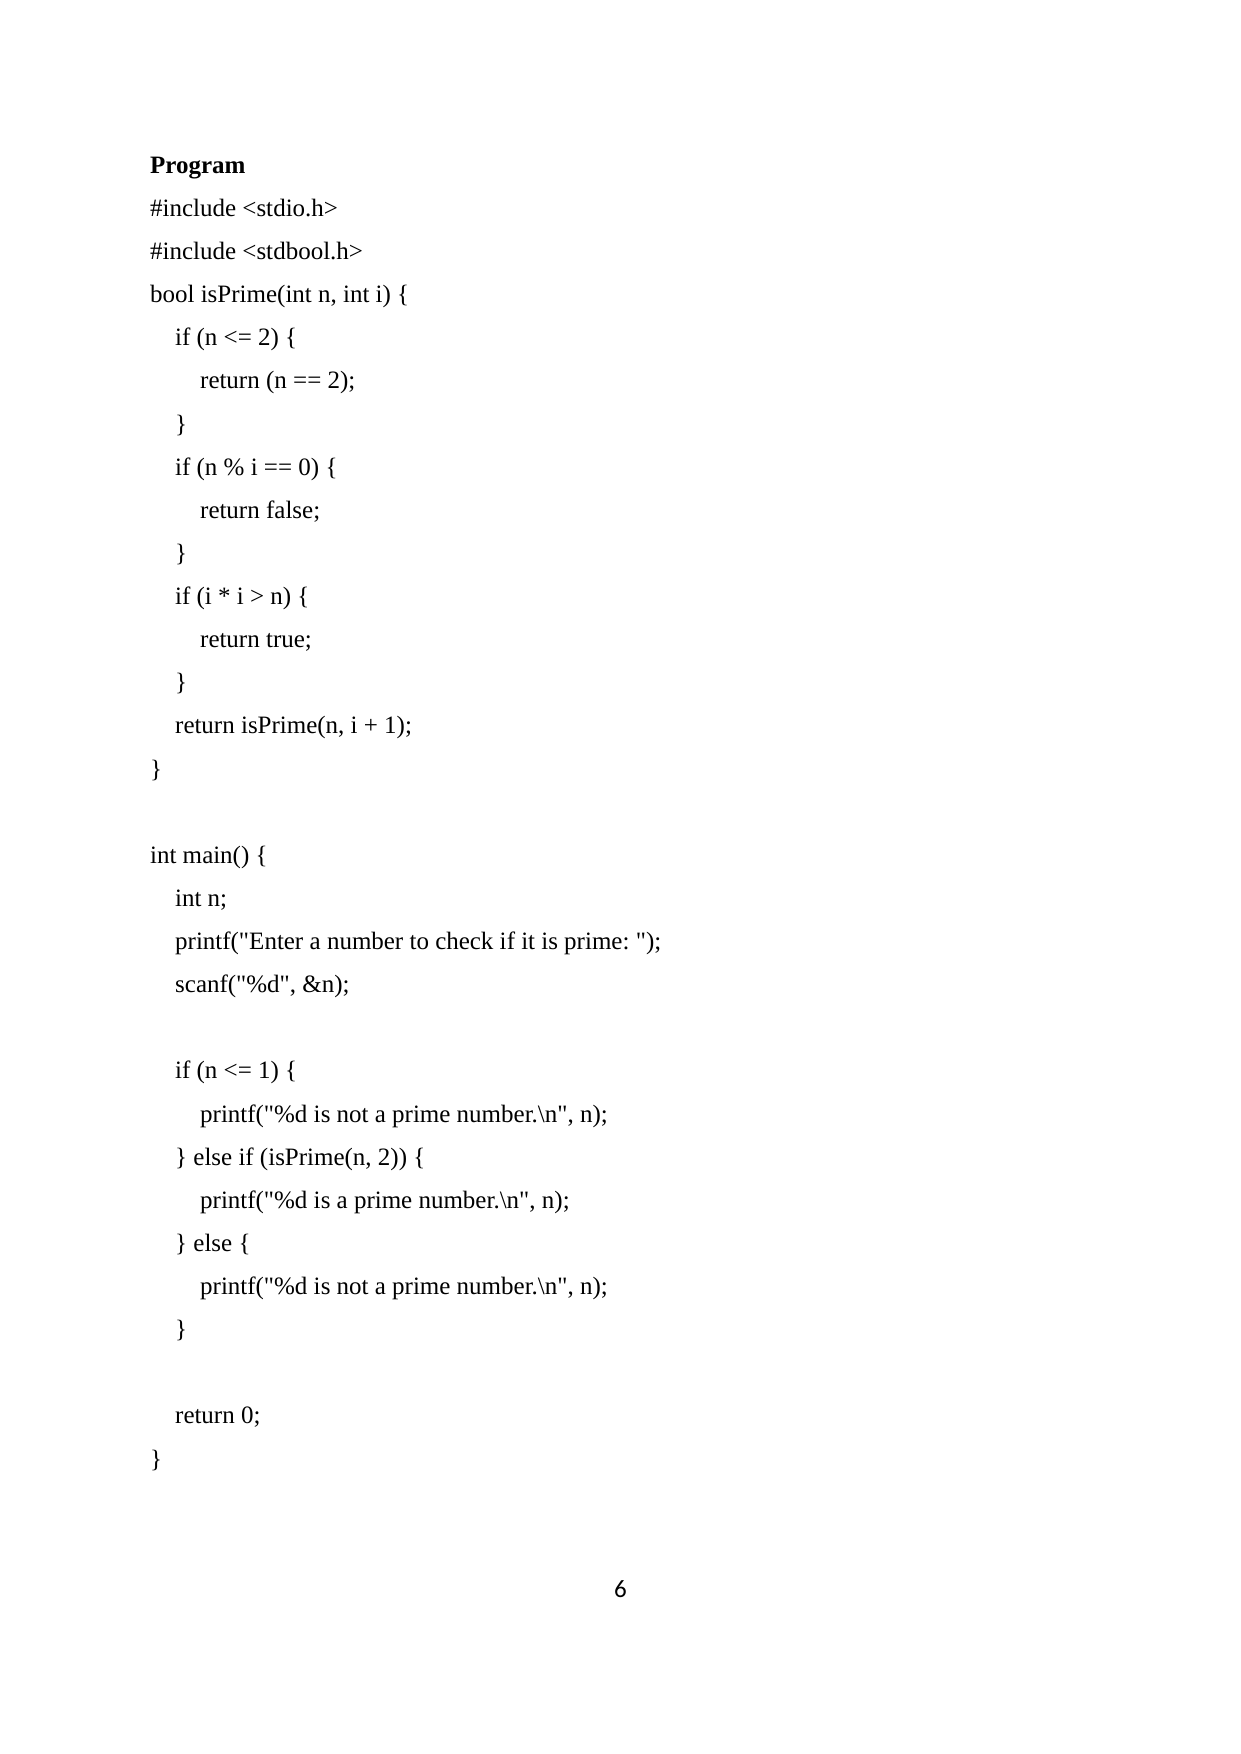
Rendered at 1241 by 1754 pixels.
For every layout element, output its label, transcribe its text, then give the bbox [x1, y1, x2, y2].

text } [150, 667, 1091, 696]
text bool isPrime(int n, int i) { [150, 279, 1091, 308]
text printf("%d is not a prime number.\n", n); [150, 1271, 1091, 1300]
text } [150, 538, 1091, 567]
text return false; [150, 495, 1091, 524]
text return true; [150, 624, 1091, 653]
text } [150, 754, 1091, 782]
text } else if (isPrime(n, 2)) { [150, 1142, 1091, 1171]
text printf("%d is not a prime number.\n", n); [150, 1099, 1091, 1127]
text } [150, 1314, 1091, 1343]
text scanf("%d", &n); [150, 969, 1091, 998]
text if (n % i == 0) { [150, 452, 1091, 481]
text int n; [150, 883, 1091, 912]
text return (n == 2); [150, 366, 1091, 394]
text return 0; [150, 1401, 1091, 1429]
text int main() { [150, 840, 1091, 869]
text if (n <= 2) { [150, 322, 1091, 351]
text printf("%d is a prime number.\n", n); [150, 1185, 1091, 1214]
text #include <stdio.h> [150, 193, 1091, 222]
text #include <stdbool.h> [150, 236, 1091, 265]
text } [150, 1444, 1091, 1472]
text } else { [150, 1228, 1091, 1257]
text if (i * i > n) { [150, 581, 1091, 610]
text Program [150, 150, 1091, 179]
text } [150, 409, 1091, 437]
text printf("Enter a number to check if it is prime: "); [150, 926, 1091, 955]
text if (n <= 1) { [150, 1056, 1091, 1084]
text return isPrime(n, i + 1); [150, 711, 1091, 739]
